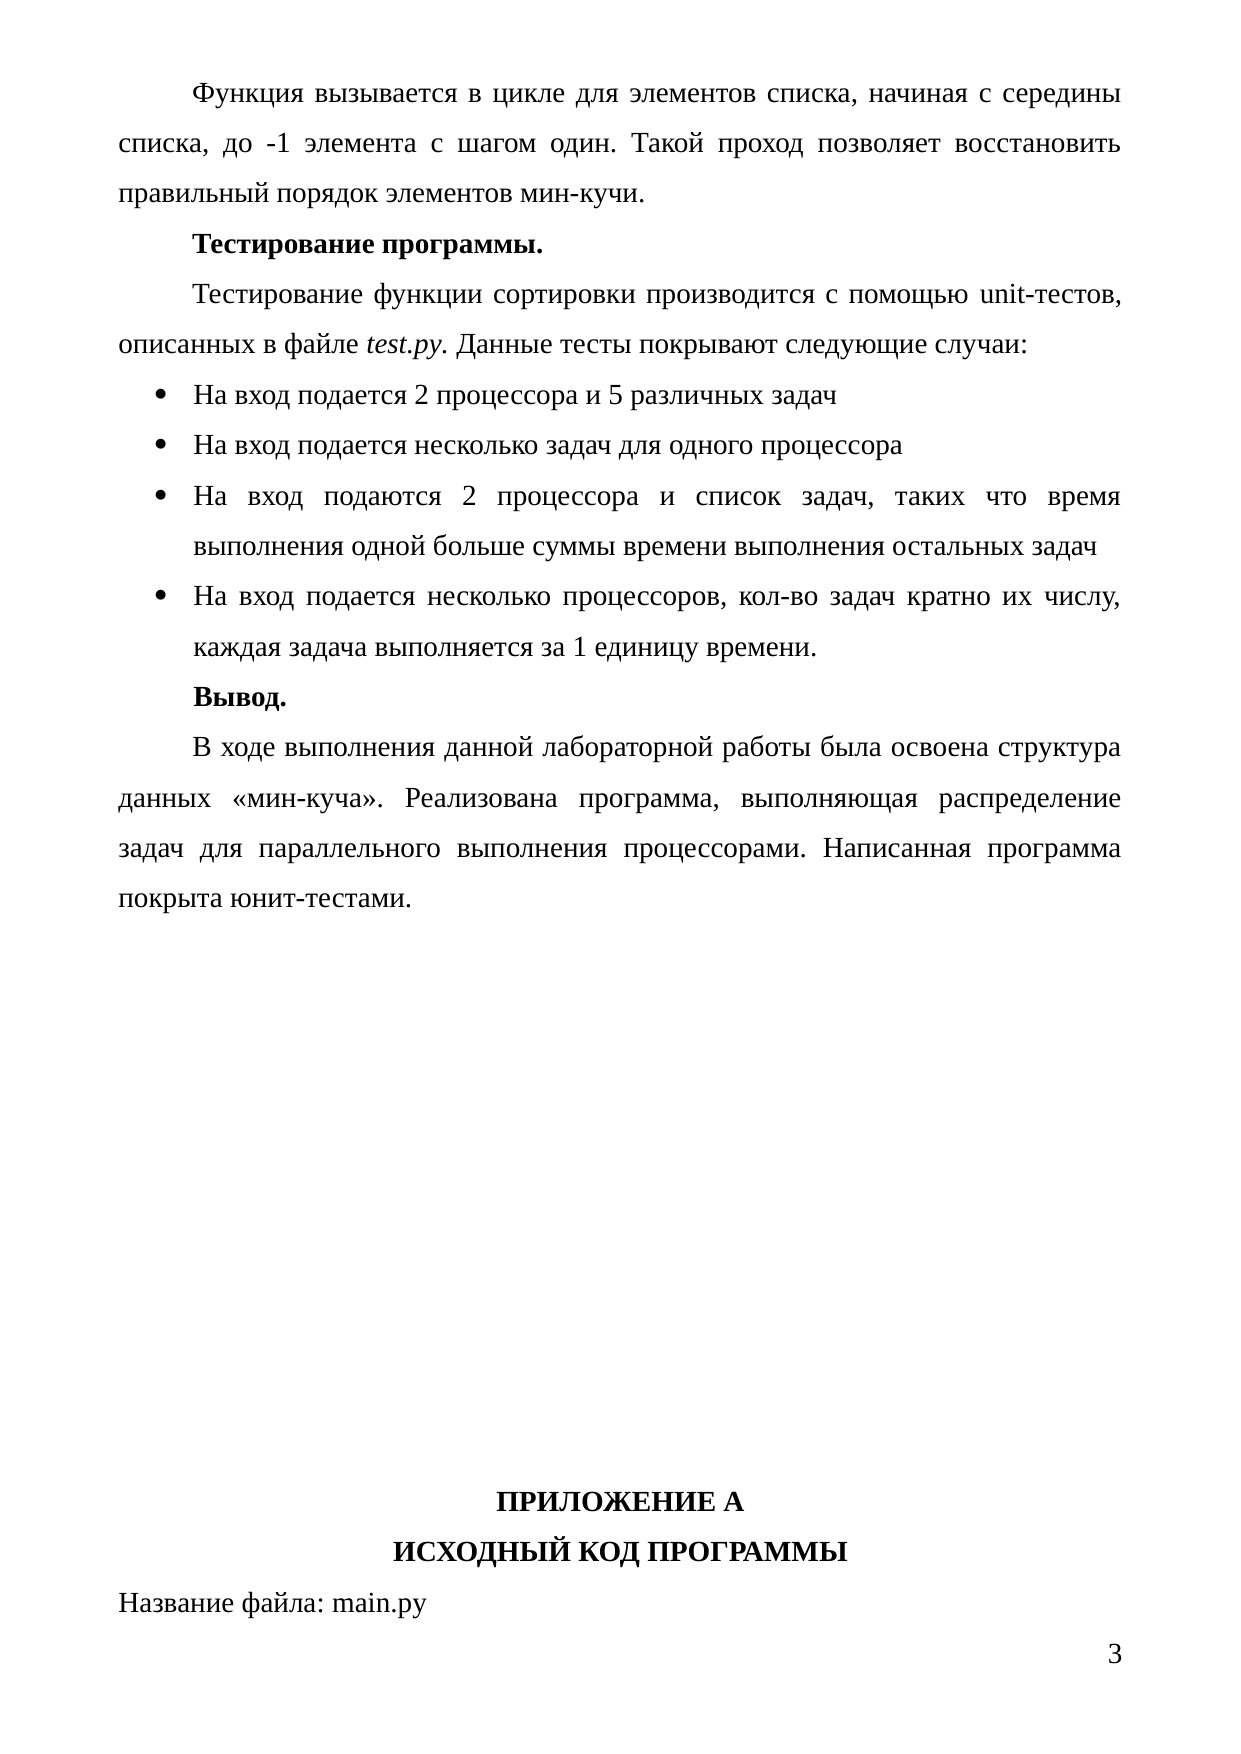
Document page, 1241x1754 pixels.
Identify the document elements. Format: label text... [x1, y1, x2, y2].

subtitle Приложение А Исходный код программы [118, 1484, 1122, 1568]
list На вход подается несколько процессоров, кол-во задач кратно их числу, каждая задача выполняется за 1 единицу времени. [156, 578, 1122, 662]
list На вход подается несколько задач для одного процессора [156, 427, 1122, 461]
text Название файла: main.py [118, 1585, 1122, 1618]
text В ходе выполнения данной лабораторной работы была освоена структура данных «мин-куча». Реализована программа, выполняющая распределение задач для параллельного выполнения процессорами. Написанная программа покрыта юнит-тестами. [118, 729, 1122, 914]
text Тестирование функции сортировки производится с помощью unit-тестов, описанных в файле test.py. Данные тесты покрывают следующие случаи: [118, 276, 1122, 360]
text Вывод. [193, 679, 1122, 713]
list На вход подается 2 процессора и 5 различных задач [156, 377, 1122, 411]
text Тестирование программы. [118, 226, 1122, 259]
list На вход подаются 2 процессора и список задач, таких что время выполнения одной больше суммы времени выполнения остальных задач [156, 478, 1122, 562]
text Функция вызывается в цикле для элементов списка, начиная с середины списка, до -1 элемента с шагом один. Такой проход позволяет восстановить правильный порядок элементов мин-кучи. [118, 75, 1122, 209]
